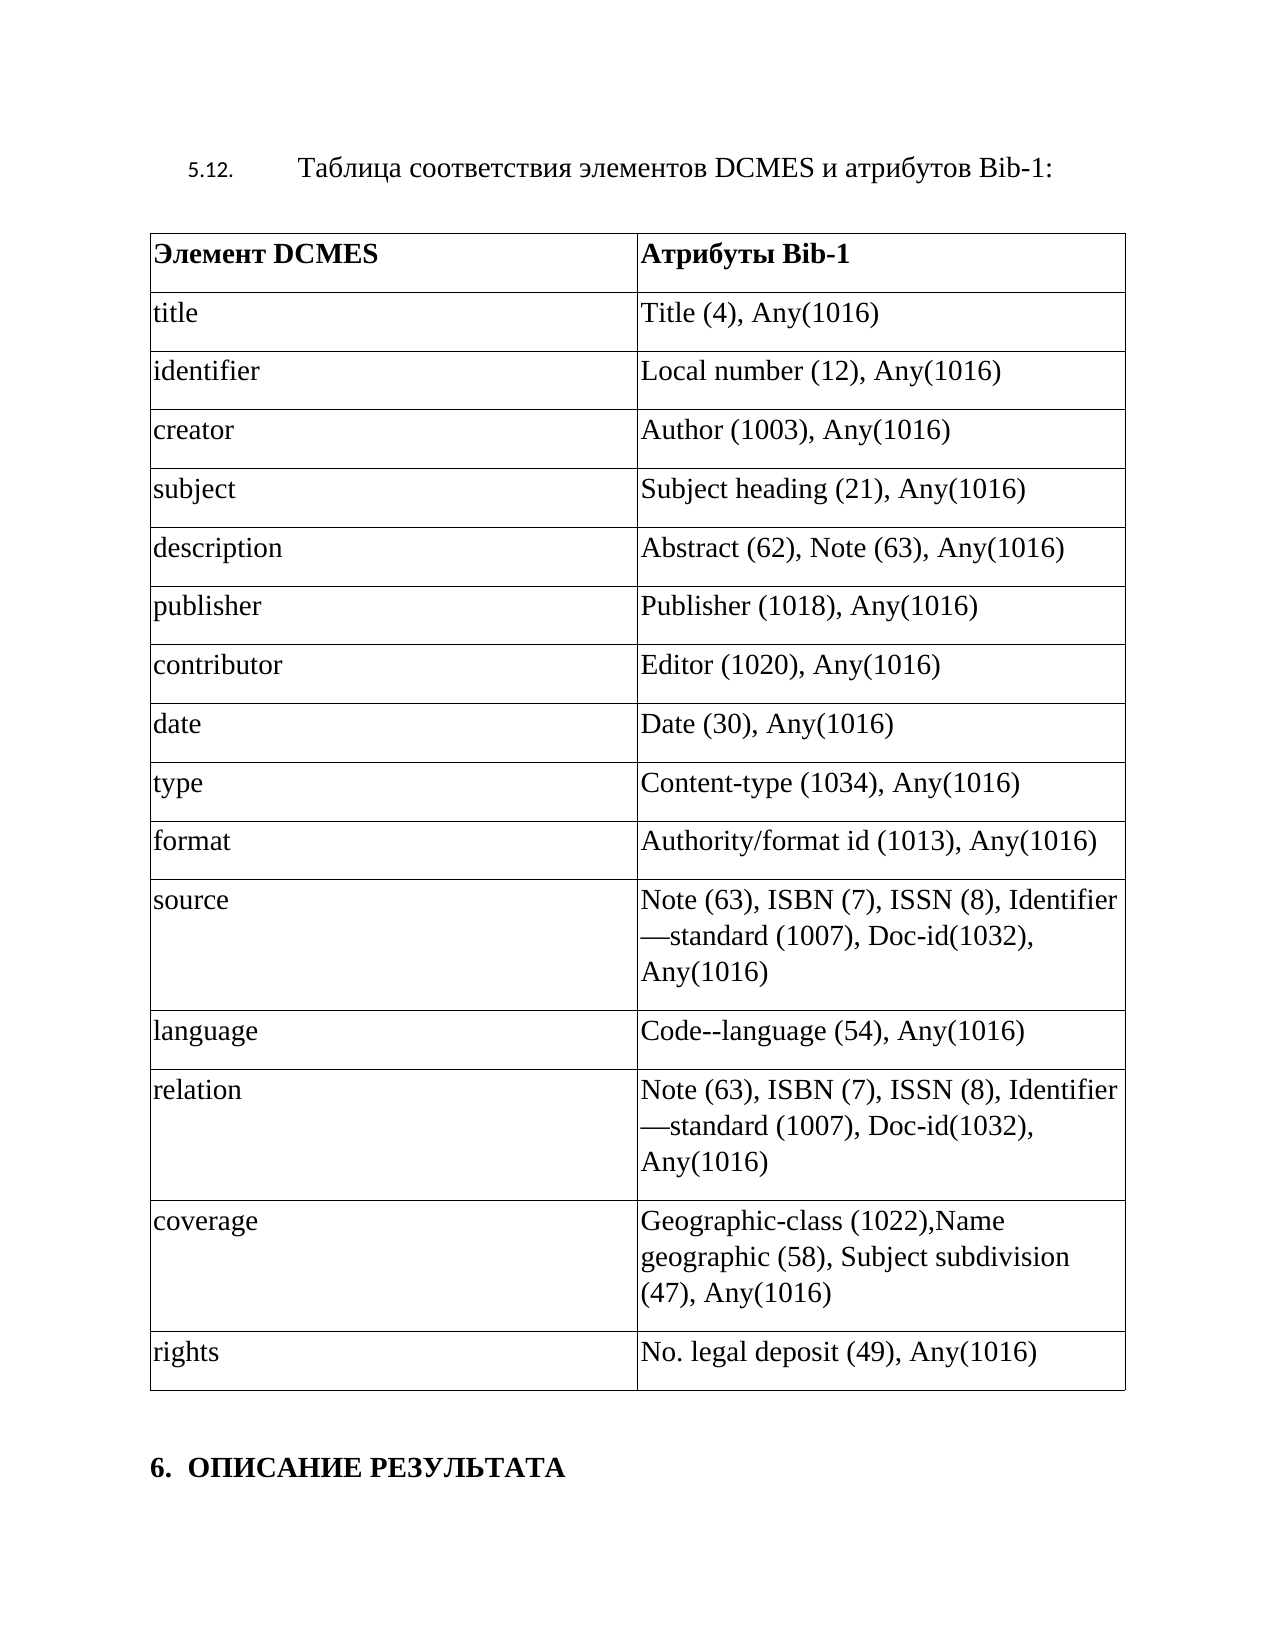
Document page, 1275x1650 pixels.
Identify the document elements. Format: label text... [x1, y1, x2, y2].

table_cell Publisher (1018), Any(1016) [638, 587, 1125, 644]
table_cell source [151, 880, 637, 1010]
table_cell Subject heading (21), Any(1016) [638, 469, 1125, 527]
table_cell Geographic-class (1022),Name geographic (58), Subject subdivision (47), Any(1016) [638, 1201, 1125, 1331]
table_cell language [151, 1011, 637, 1069]
table_cell Authority/format id (1013), Any(1016) [638, 822, 1125, 879]
table_cell relation [151, 1070, 637, 1200]
table_cell description [151, 528, 637, 586]
table_cell publisher [151, 587, 637, 644]
table_cell Content-type (1034), Any(1016) [638, 763, 1125, 821]
table_cell Date (30), Any(1016) [638, 704, 1125, 762]
table_cell type [151, 763, 637, 821]
table_cell creator [151, 410, 637, 468]
list ОПИСАНИЕ РЕЗУЛЬТАТА [150, 1450, 1125, 1484]
table_cell Note (63), ISBN (7), ISSN (8), Identifier—standard (1007), Doc-id(1032), Any(1016) [638, 1070, 1125, 1200]
table_cell Local number (12), Any(1016) [638, 352, 1125, 409]
table_cell format [151, 822, 637, 879]
table_cell Author (1003), Any(1016) [638, 410, 1125, 468]
table_cell identifier [151, 352, 637, 409]
table_cell date [151, 704, 637, 762]
list Таблица соответствия элементов DCMES и атрибутов Bib-1: [187, 150, 1125, 183]
table_cell coverage [151, 1201, 637, 1331]
table_cell title [151, 293, 637, 351]
table_cell Note (63), ISBN (7), ISSN (8), Identifier—standard (1007), Doc-id(1032), Any(1016) [638, 880, 1125, 1010]
table_cell No. legal deposit (49), Any(1016) [638, 1332, 1125, 1390]
table_cell Title (4), Any(1016) [638, 293, 1125, 351]
table_cell contributor [151, 645, 637, 703]
table_cell subject [151, 469, 637, 527]
table_cell Editor (1020), Any(1016) [638, 645, 1125, 703]
table_header Атрибуты Bib-1 [638, 234, 1125, 292]
table_cell Code--language (54), Any(1016) [638, 1011, 1125, 1069]
table_header Элемент DCMES [151, 234, 637, 292]
table_cell rights [151, 1332, 637, 1390]
table_cell Abstract (62), Note (63), Any(1016) [638, 528, 1125, 586]
